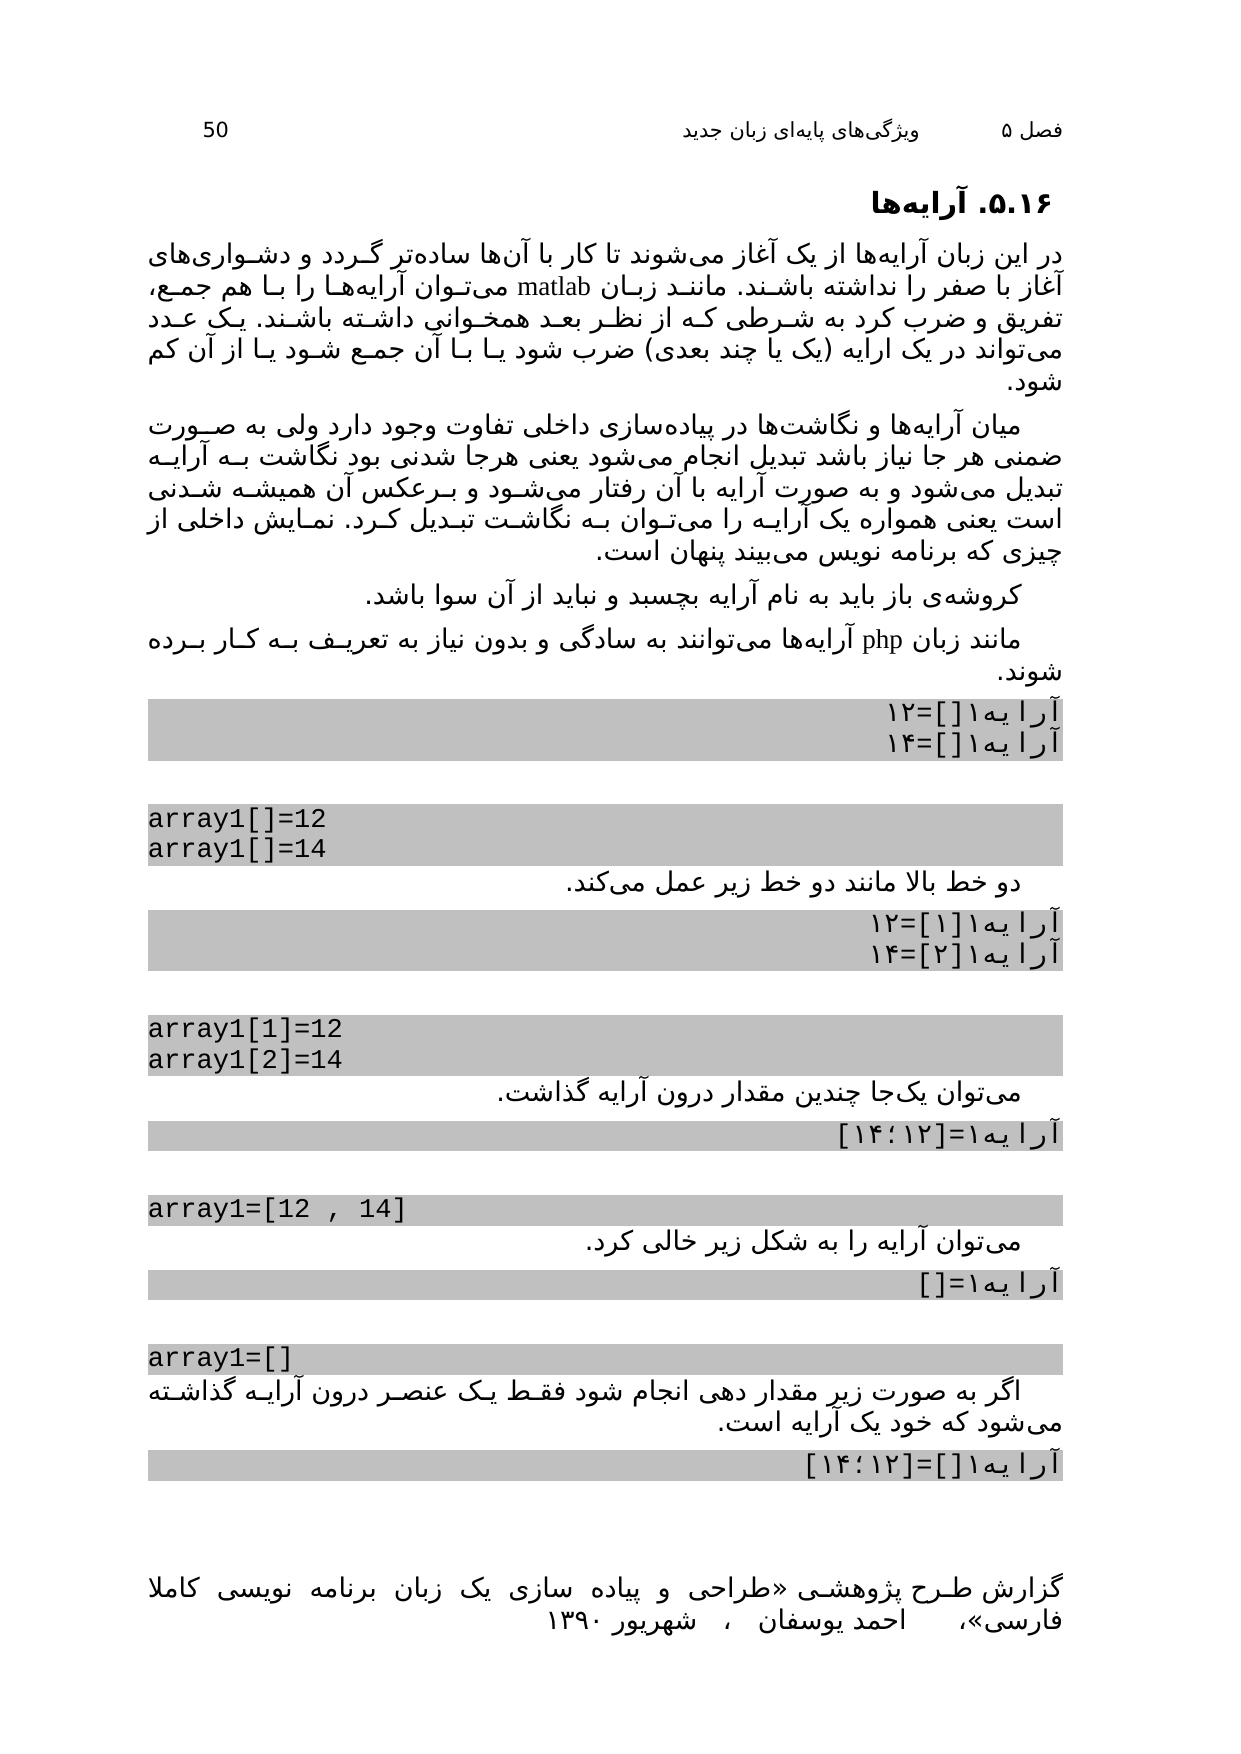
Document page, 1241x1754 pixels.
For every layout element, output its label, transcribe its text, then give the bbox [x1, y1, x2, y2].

text آرایه۱[]=[۱۲؛۱۴] [148, 1450, 1063, 1481]
text دو خط بالا مانند دو خط زیر عمل می‌کند. [148, 866, 1063, 897]
text آرایه۱[]=۱۲ [148, 699, 1063, 730]
text در این زبان آرایه‌ها از یک آغاز می‌شوند تا کار با آن‌ها ساده‌تر گردد و دشواری‌های آغاز با صفر را نداشته باشند. مانند زبان matlab می‌توان آرایه‌ها را با هم جمع، تفریق و ضرب کرد به شرطی که از نظر بعد همخوانی داشته باشند. یک عدد می‌تواند در یک ارایه (یک یا چند بعدی) ضرب شود یا با آن جمع شود یا از آن کم شود. [148, 238, 1063, 397]
text آرایه۱[۲]=۱۴ [148, 941, 1063, 971]
text کروشه‌ی باز باید به نام آرایه بچسبد و نباید از آن سوا باشد. [148, 579, 1063, 611]
text array1=[] [148, 1344, 1063, 1375]
text array1[1]=12 [148, 1015, 1063, 1046]
text می‌توان یک‌جا چندین مقدار درون آرایه گذاشت. [148, 1076, 1063, 1108]
text آرایه۱=[] [148, 1270, 1063, 1300]
text array1[]=12 [148, 804, 1063, 835]
text اگر به صورت زیر مقدار دهی انجام شود فقط یک عنصر درون آرایه گذاشته می‌شود که خود یک آرایه است. [148, 1375, 1063, 1438]
text آرایه۱=[۱۲؛۱۴] [148, 1121, 1063, 1151]
text میان آرایه‌ها و نگاشت‌ها در پیاده‌سازی داخلی تفاوت وجود دارد ولی به صورت ضمنی هر جا نیاز باشد تبدیل انجام می‌شود یعنی هرجا شدنی بود نگاشت به آرایه تبدیل می‌شود و به صورت آرایه با آن رفتار می‌شود و برعکس آن همیشه شدنی است یعنی همواره یک آرایه را می‌توان به نگاشت تبدیل کرد. نمایش داخلی از چیزی که برنامه نویس می‌بیند پنهان است. [148, 409, 1063, 567]
text می‌توان آرایه را به شکل زیر خالی کرد. [148, 1226, 1063, 1257]
text array1[]=14 [148, 835, 1063, 866]
text آرایه۱[۱]=۱۲ [148, 910, 1063, 941]
text مانند زبان php آرایه‌ها می‌توانند به سادگی و بدون نیاز به تعریف به کار برده شوند. [148, 623, 1063, 687]
text آرایه۱[]=۱۴ [148, 730, 1063, 761]
text array1[2]=14 [148, 1046, 1063, 1076]
text array1=[12 , 14] [148, 1195, 1063, 1226]
subtitle آرایه‌ها [148, 186, 1063, 220]
